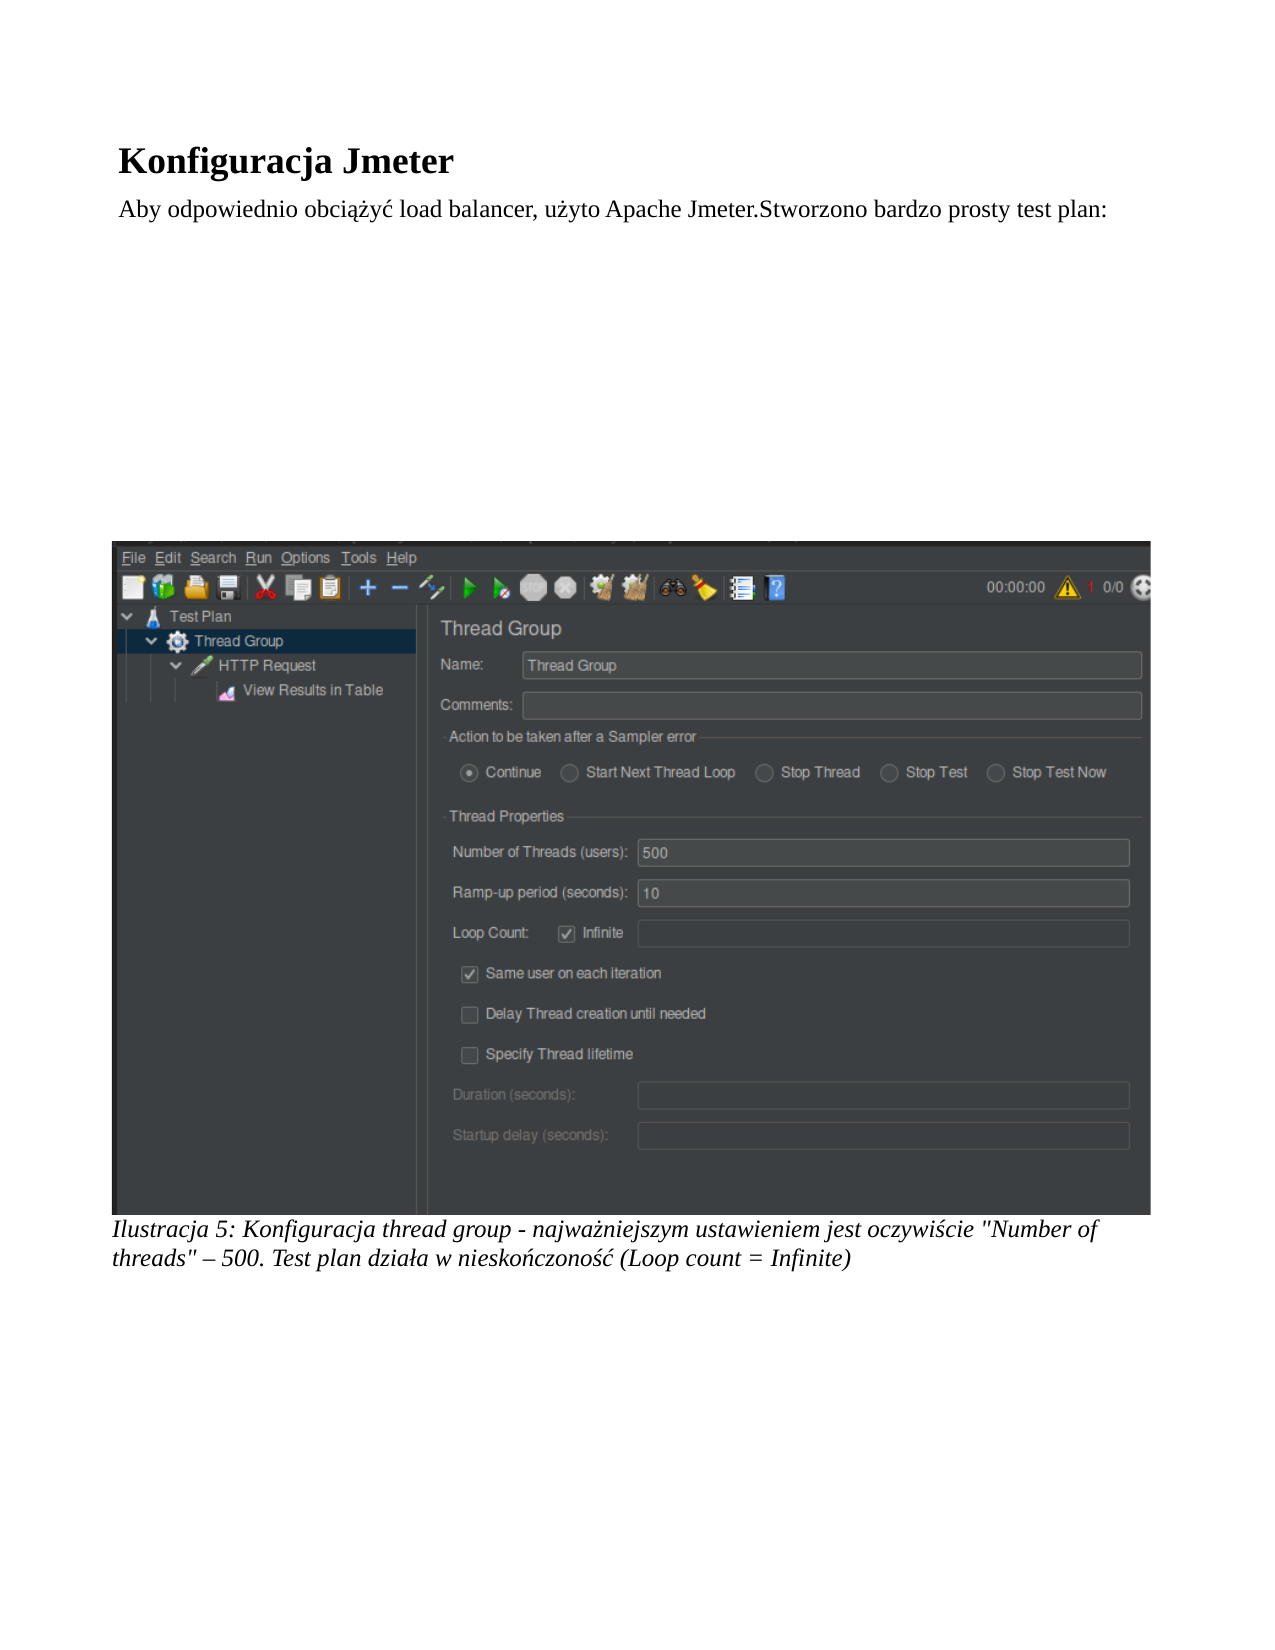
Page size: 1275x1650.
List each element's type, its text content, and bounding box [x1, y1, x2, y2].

text [112, 529, 1151, 541]
picture [111, 541, 1151, 1215]
text Ilustracja 5: Konfiguracja thread group - najważniejszym ustawieniem jest oczywiście "Number of threads" – 500. Test plan działa w nieskończoność (Loop count = Infinite) [112, 1215, 1151, 1272]
text Aby odpowiednio obciążyć load balancer, użyto Apache Jmeter.Stworzono bardzo prosty test plan: [118, 194, 1157, 223]
subtitle Konfiguracja Jmeter [118, 139, 1157, 182]
